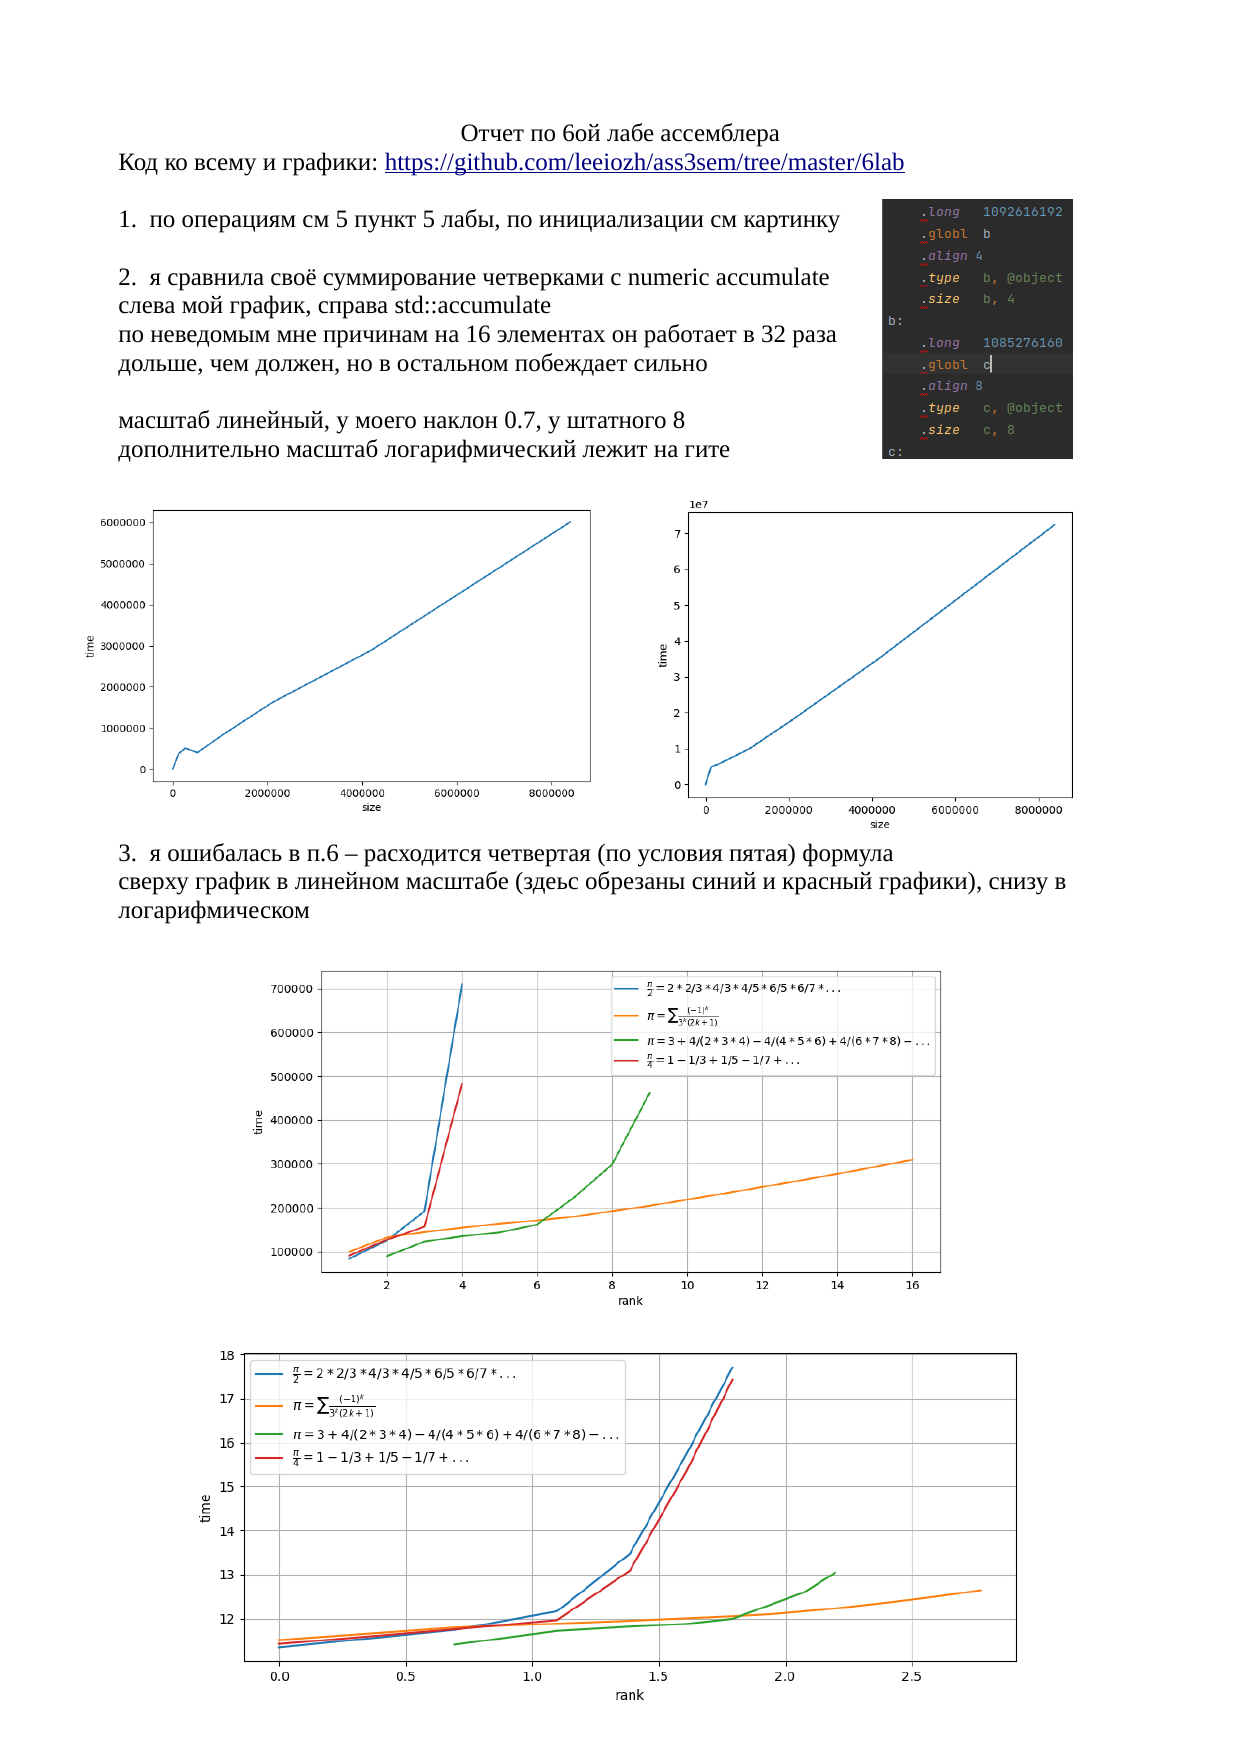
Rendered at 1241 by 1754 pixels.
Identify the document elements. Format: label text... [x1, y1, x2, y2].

text 1. по операциям см 5 пункт 5 лабы, по инициализации см картинку [118, 204, 882, 233]
text [1073, 291, 1122, 377]
text [1073, 262, 1122, 291]
text [1073, 204, 1122, 233]
text Отчет по 6ой лабе ассемблера [118, 118, 1122, 147]
text Код ко всему и графики: https://github.com/leeiozh/ass3sem/tree/master/6lab [118, 147, 1122, 176]
text слева мой график, справа std::accumulate по неведомым мне причинам на 16 элементах он работает в 32 раза дольше, чем должен, но в остальном побеждает сильно [118, 291, 882, 377]
text сверху график в линейном масштабе (здеьс обрезаны синий и красный графики), снизу в логарифмическом [118, 866, 1122, 924]
picture [82, 467, 1121, 838]
text 3. я ошибалась в п.6 – расходится четвертая (по условия пятая) формула [118, 463, 1122, 866]
picture [882, 199, 1073, 459]
picture [119, 923, 1115, 1705]
text масштаб линейный, у моего наклон 0.7, у штатного 8 дополнительно масштаб логарифмический лежит на гите [118, 377, 1122, 463]
text 2. я сравнила своё суммирование четверками с numeric accumulate [118, 262, 882, 291]
